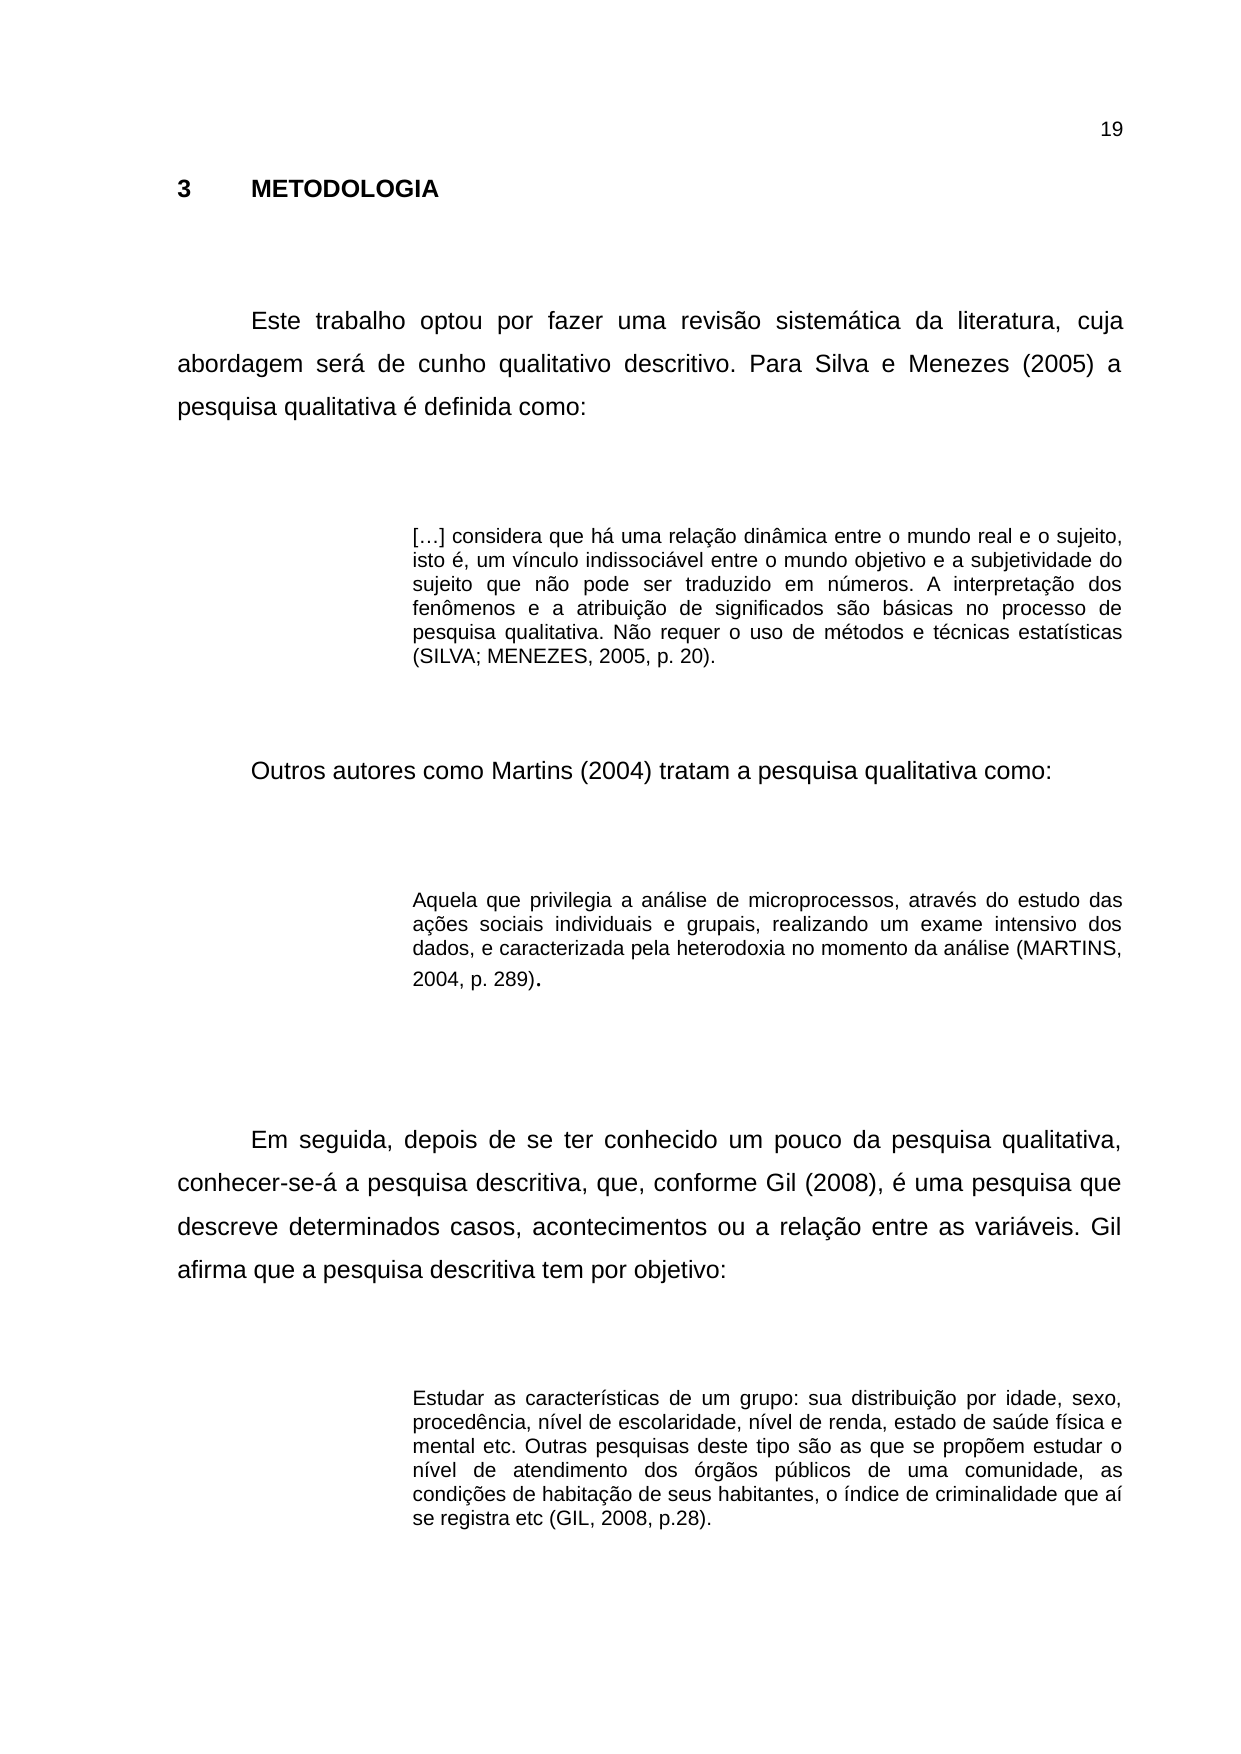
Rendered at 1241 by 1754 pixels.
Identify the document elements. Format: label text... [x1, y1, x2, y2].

text Outros autores como Martins (2004) tratam a pesquisa qualitativa como: [177, 756, 1123, 785]
text Este trabalho optou por fazer uma revisão sistemática da literatura, cuja abordagem será de cunho qualitativo descritivo. Para Silva e Menezes (2005) a pesquisa qualitativa é definida como: [177, 306, 1123, 421]
text Em seguida, depois de se ter conhecido um pouco da pesquisa qualitativa, conhecer-se-á a pesquisa descritiva, que, conforme Gil (2008), é uma pesquisa que descreve determinados casos, acontecimentos ou a relação entre as variáveis. Gil afirma que a pesquisa descritiva tem por objetivo: [177, 1125, 1123, 1283]
text Estudar as características de um grupo: sua distribuição por idade, sexo, procedência, nível de escolaridade, nível de renda, estado de saúde física e mental etc. Outras pesquisas deste tipo são as que se propõem estudar o nível de atendimento dos órgãos públicos de uma comunidade, as condições de habitação de seus habitantes, o índice de criminalidade que aí se registra etc (GIL, 2008, p.28). [412, 1386, 1123, 1530]
subtitle Metodologia [177, 174, 1123, 203]
text Aquela que privilegia a análise de microprocessos, através do estudo das ações sociais individuais e grupais, realizando um exame intensivo dos dados, e caracterizada pela heterodoxia no momento da análise (MARTINS, 2004, p. 289). [412, 888, 1123, 993]
text […] considera que há uma relação dinâmica entre o mundo real e o sujeito, isto é, um vínculo indissociável entre o mundo objetivo e a subjetividade do sujeito que não pode ser traduzido em números. A interpretação dos fenômenos e a atribuição de significados são básicas no processo de pesquisa qualitativa. Não requer o uso de métodos e técnicas estatísticas (SILVA; MENEZES, 2005, p. 20). [412, 524, 1123, 667]
